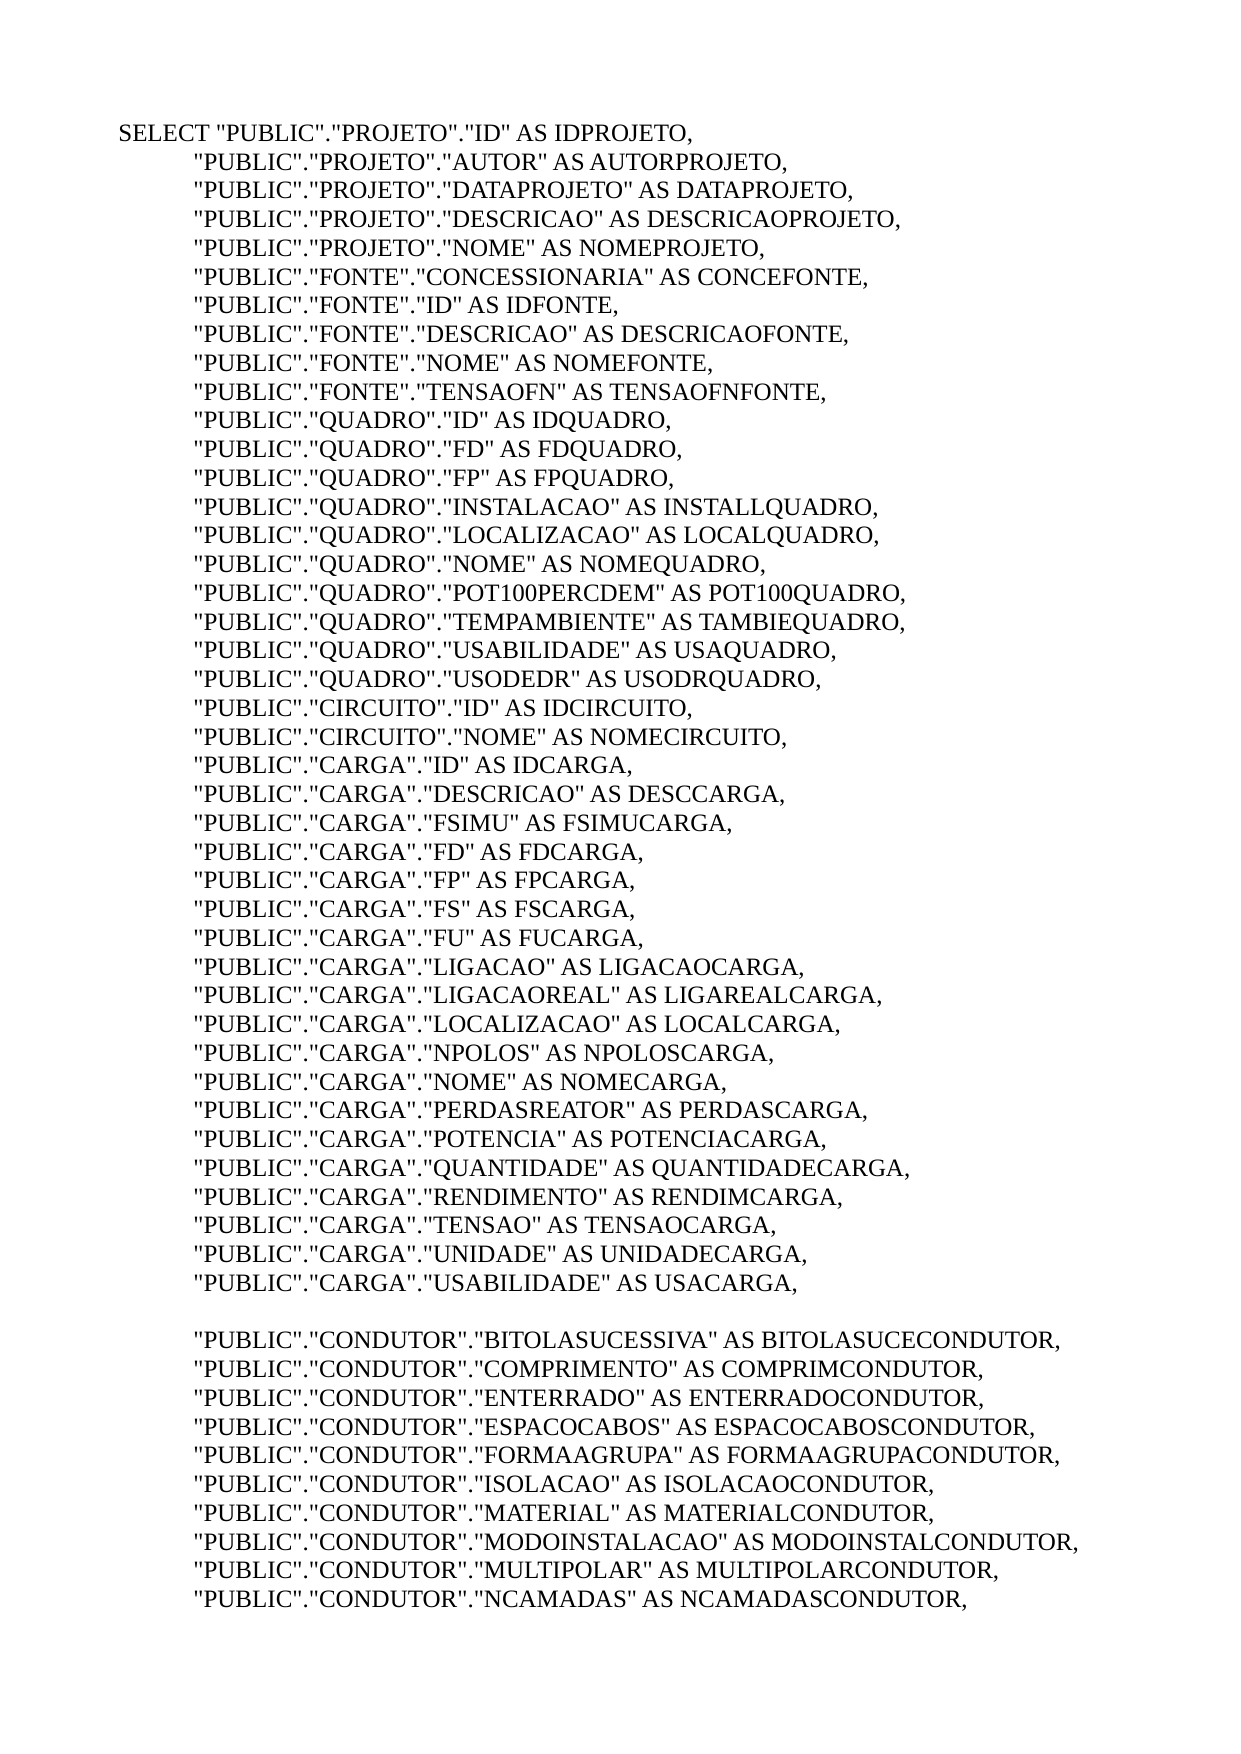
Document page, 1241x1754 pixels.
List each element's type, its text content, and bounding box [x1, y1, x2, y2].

text "PUBLIC"."CIRCUITO"."ID" AS IDCIRCUITO, [118, 693, 1122, 722]
text "PUBLIC"."PROJETO"."NOME" AS NOMEPROJETO, [118, 233, 1122, 262]
text "PUBLIC"."CONDUTOR"."NCAMADAS" AS NCAMADASCONDUTOR, [118, 1584, 1122, 1613]
text "PUBLIC"."QUADRO"."USABILIDADE" AS USAQUADRO, [118, 636, 1122, 664]
text "PUBLIC"."FONTE"."TENSAOFN" AS TENSAOFNFONTE, [118, 377, 1122, 406]
text "PUBLIC"."CARGA"."FD" AS FDCARGA, [118, 837, 1122, 866]
text "PUBLIC"."CARGA"."LIGACAOREAL" AS LIGAREALCARGA, [118, 981, 1122, 1009]
text "PUBLIC"."CARGA"."FSIMU" AS FSIMUCARGA, [118, 808, 1122, 837]
text "PUBLIC"."FONTE"."CONCESSIONARIA" AS CONCEFONTE, [118, 262, 1122, 291]
text "PUBLIC"."CARGA"."DESCRICAO" AS DESCCARGA, [118, 779, 1122, 808]
text "PUBLIC"."FONTE"."NOME" AS NOMEFONTE, [118, 348, 1122, 377]
text "PUBLIC"."CONDUTOR"."COMPRIMENTO" AS COMPRIMCONDUTOR, [118, 1354, 1122, 1383]
text "PUBLIC"."CARGA"."ID" AS IDCARGA, [118, 751, 1122, 779]
text SELECT "PUBLIC"."PROJETO"."ID" AS IDPROJETO, [118, 118, 1122, 147]
text "PUBLIC"."QUADRO"."ID" AS IDQUADRO, [118, 406, 1122, 434]
text "PUBLIC"."CONDUTOR"."MODOINSTALACAO" AS MODOINSTALCONDUTOR, [118, 1527, 1122, 1556]
text "PUBLIC"."CARGA"."LOCALIZACAO" AS LOCALCARGA, [118, 1009, 1122, 1038]
text "PUBLIC"."QUADRO"."LOCALIZACAO" AS LOCALQUADRO, [118, 521, 1122, 549]
text "PUBLIC"."CONDUTOR"."MATERIAL" AS MATERIALCONDUTOR, [118, 1498, 1122, 1527]
text "PUBLIC"."CARGA"."LIGACAO" AS LIGACAOCARGA, [118, 952, 1122, 981]
text "PUBLIC"."CARGA"."FU" AS FUCARGA, [118, 923, 1122, 952]
text "PUBLIC"."QUADRO"."TEMPAMBIENTE" AS TAMBIEQUADRO, [118, 607, 1122, 636]
text "PUBLIC"."CARGA"."QUANTIDADE" AS QUANTIDADECARGA, [118, 1153, 1122, 1182]
text "PUBLIC"."CONDUTOR"."BITOLASUCESSIVA" AS BITOLASUCECONDUTOR, [118, 1326, 1122, 1354]
text "PUBLIC"."CARGA"."USABILIDADE" AS USACARGA, [118, 1268, 1122, 1297]
text "PUBLIC"."PROJETO"."DATAPROJETO" AS DATAPROJETO, [118, 176, 1122, 204]
text "PUBLIC"."PROJETO"."DESCRICAO" AS DESCRICAOPROJETO, [118, 204, 1122, 233]
text "PUBLIC"."CARGA"."NOME" AS NOMECARGA, [118, 1067, 1122, 1096]
text "PUBLIC"."CARGA"."FS" AS FSCARGA, [118, 894, 1122, 923]
text "PUBLIC"."FONTE"."ID" AS IDFONTE, [118, 291, 1122, 319]
text "PUBLIC"."CARGA"."UNIDADE" AS UNIDADECARGA, [118, 1239, 1122, 1268]
text "PUBLIC"."CARGA"."TENSAO" AS TENSAOCARGA, [118, 1211, 1122, 1239]
text "PUBLIC"."CONDUTOR"."ENTERRADO" AS ENTERRADOCONDUTOR, [118, 1383, 1122, 1412]
text "PUBLIC"."CARGA"."POTENCIA" AS POTENCIACARGA, [118, 1124, 1122, 1153]
text "PUBLIC"."QUADRO"."INSTALACAO" AS INSTALLQUADRO, [118, 492, 1122, 521]
text "PUBLIC"."QUADRO"."NOME" AS NOMEQUADRO, [118, 549, 1122, 578]
text "PUBLIC"."CONDUTOR"."ESPACOCABOS" AS ESPACOCABOSCONDUTOR, [118, 1412, 1122, 1441]
text "PUBLIC"."CARGA"."NPOLOS" AS NPOLOSCARGA, [118, 1038, 1122, 1067]
text "PUBLIC"."CARGA"."RENDIMENTO" AS RENDIMCARGA, [118, 1182, 1122, 1211]
text "PUBLIC"."CIRCUITO"."NOME" AS NOMECIRCUITO, [118, 722, 1122, 751]
text "PUBLIC"."CARGA"."PERDASREATOR" AS PERDASCARGA, [118, 1096, 1122, 1124]
text "PUBLIC"."FONTE"."DESCRICAO" AS DESCRICAOFONTE, [118, 319, 1122, 348]
text "PUBLIC"."QUADRO"."FD" AS FDQUADRO, [118, 434, 1122, 463]
text "PUBLIC"."CARGA"."FP" AS FPCARGA, [118, 866, 1122, 894]
text "PUBLIC"."QUADRO"."POT100PERCDEM" AS POT100QUADRO, [118, 578, 1122, 607]
text "PUBLIC"."QUADRO"."USODEDR" AS USODRQUADRO, [118, 664, 1122, 693]
text "PUBLIC"."CONDUTOR"."FORMAAGRUPA" AS FORMAAGRUPACONDUTOR, [118, 1441, 1122, 1469]
text "PUBLIC"."QUADRO"."FP" AS FPQUADRO, [118, 463, 1122, 492]
text "PUBLIC"."CONDUTOR"."ISOLACAO" AS ISOLACAOCONDUTOR, [118, 1469, 1122, 1498]
text "PUBLIC"."PROJETO"."AUTOR" AS AUTORPROJETO, [118, 147, 1122, 176]
text "PUBLIC"."CONDUTOR"."MULTIPOLAR" AS MULTIPOLARCONDUTOR, [118, 1556, 1122, 1584]
